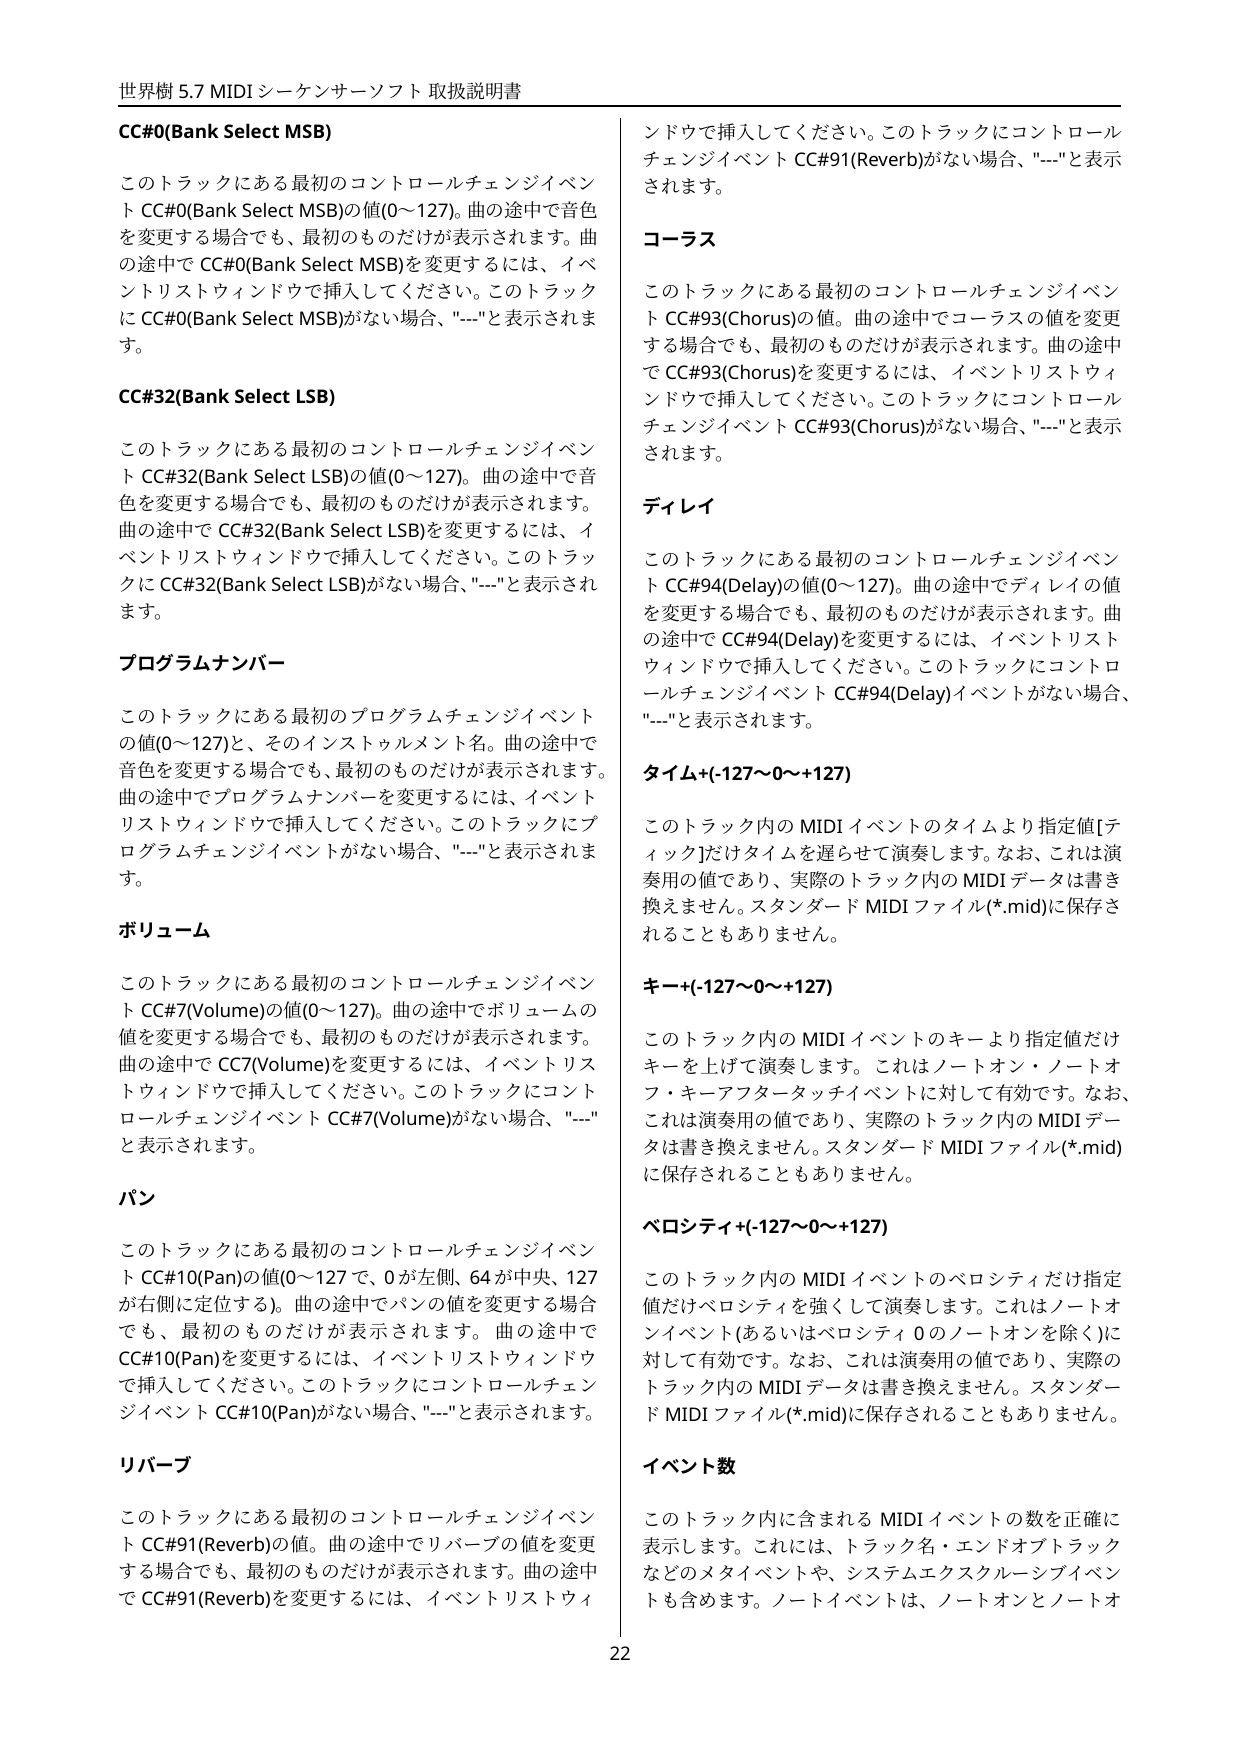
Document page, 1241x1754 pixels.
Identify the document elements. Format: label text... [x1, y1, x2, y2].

text ンドウで挿入してください。このトラックにコントロールチェンジイベントCC#91(Reverb)がない場合、"---"と表示されます。 [642, 118, 1122, 199]
text このトラックにある最初のプログラムチェンジイベントの値(0～127)と、そのインストゥルメント名。曲の途中で音色を変更する場合でも、最初のものだけが表示されます。曲の途中でプログラムナンバーを変更するには、イベントリストウィンドウで挿入してください。このトラックにプログラムチェンジイベントがない場合、"---"と表示されます。 [118, 702, 598, 891]
text ボリューム [118, 916, 598, 943]
text リバーブ [118, 1450, 598, 1477]
text このトラック内のMIDIイベントのキーより指定値だけキーを上げて演奏します。これはノートオン・ノートオフ・キーアフタータッチイベントに対して有効です。なお、これは演奏用の値であり、実際のトラック内のMIDIデータは書き換えません。スタンダードMIDIファイル(*.mid)に保存されることもありません。 [642, 1024, 1122, 1186]
text イベント数 [642, 1452, 1122, 1479]
text タイム+(-127～0～+127) [642, 759, 1122, 786]
text CC#32(Bank Select LSB) [118, 383, 598, 409]
text キー+(-127～0～+127) [642, 972, 1122, 999]
text コーラス [642, 224, 1122, 252]
text このトラック内のMIDIイベントのタイムより指定値[ティック]だけタイムを遅らせて演奏します。なお、これは演奏用の値であり、実際のトラック内のMIDIデータは書き換えません。スタンダードMIDIファイル(*.mid)に保存されることもありません。 [642, 811, 1122, 946]
text このトラックにある最初のコントロールチェンジイベントCC#32(Bank Select LSB)の値(0～127)。曲の途中で音色を変更する場合でも、最初のものだけが表示されます。曲の途中でCC#32(Bank Select LSB)を変更するには、イベントリストウィンドウで挿入してください。このトラックにCC#32(Bank Select LSB)がない場合、"---"と表示されます。 [118, 434, 598, 623]
text このトラックにある最初のコントロールチェンジイベントCC#91(Reverb)の値。曲の途中でリバーブの値を変更する場合でも、最初のものだけが表示されます。曲の途中でCC#91(Reverb)を変更するには、イベントリストウィ [118, 1503, 598, 1611]
text パン [118, 1183, 598, 1210]
text CC#0(Bank Select MSB) [118, 118, 598, 144]
text このトラックにある最初のコントロールチェンジイベントCC#10(Pan)の値(0～127で、0が左側、64が中央、127が右側に定位する)。曲の途中でパンの値を変更する場合でも、最初のものだけが表示されます。曲の途中でCC#10(Pan)を変更するには、イベントリストウィンドウで挿入してください。このトラックにコントロールチェンジイベントCC#10(Pan)がない場合、"---"と表示されます。 [118, 1236, 598, 1425]
text このトラックにある最初のコントロールチェンジイベントCC#94(Delay)の値(0～127)。曲の途中でディレイの値を変更する場合でも、最初のものだけが表示されます。曲の途中でCC#94(Delay)を変更するには、イベントリストウィンドウで挿入してください。このトラックにコントロールチェンジイベントCC#94(Delay)イベントがない場合、"---"と表示されます。 [642, 544, 1122, 733]
text このトラックにある最初のコントロールチェンジイベントCC#7(Volume)の値(0～127)。曲の途中でボリュームの値を変更する場合でも、最初のものだけが表示されます。曲の途中でCC7(Volume)を変更するには、イベントリストウィンドウで挿入してください。このトラックにコントロールチェンジイベントCC#7(Volume)がない場合、"---"と表示されます。 [118, 969, 598, 1158]
text このトラックにある最初のコントロールチェンジイベントCC#0(Bank Select MSB)の値(0～127)。曲の途中で音色を変更する場合でも、最初のものだけが表示されます。曲の途中でCC#0(Bank Select MSB)を変更するには、イベントリストウィンドウで挿入してください。このトラックにCC#0(Bank Select MSB)がない場合、"---"と表示されます。 [118, 169, 598, 358]
text プログラムナンバー [118, 649, 598, 676]
text ディレイ [642, 492, 1122, 519]
text ベロシティ+(-127～0～+127) [642, 1212, 1122, 1239]
text このトラック内のMIDIイベントのベロシティだけ指定値だけベロシティを強くして演奏します。これはノートオンイベント(あるいはベロシティ0のノートオンを除く)に対して有効です。なお、これは演奏用の値であり、実際のトラック内のMIDIデータは書き換えません。スタンダードMIDIファイル(*.mid)に保存されることもありません。 [642, 1265, 1122, 1427]
text このトラックにある最初のコントロールチェンジイベントCC#93(Chorus)の値。曲の途中でコーラスの値を変更する場合でも、最初のものだけが表示されます。曲の途中でCC#93(Chorus)を変更するには、イベントリストウィンドウで挿入してください。このトラックにコントロールチェンジイベントCC#93(Chorus)がない場合、"---"と表示されます。 [642, 277, 1122, 466]
text このトラック内に含まれるMIDIイベントの数を正確に表示します。これには、トラック名・エンドオブトラックなどのメタイベントや、システムエクスクルーシブイベントも含めます。ノートイベントは、ノートオンとノートオフ(あるいはベロシティ0のノートオン)を分けて数えます。 [642, 1505, 1122, 1613]
